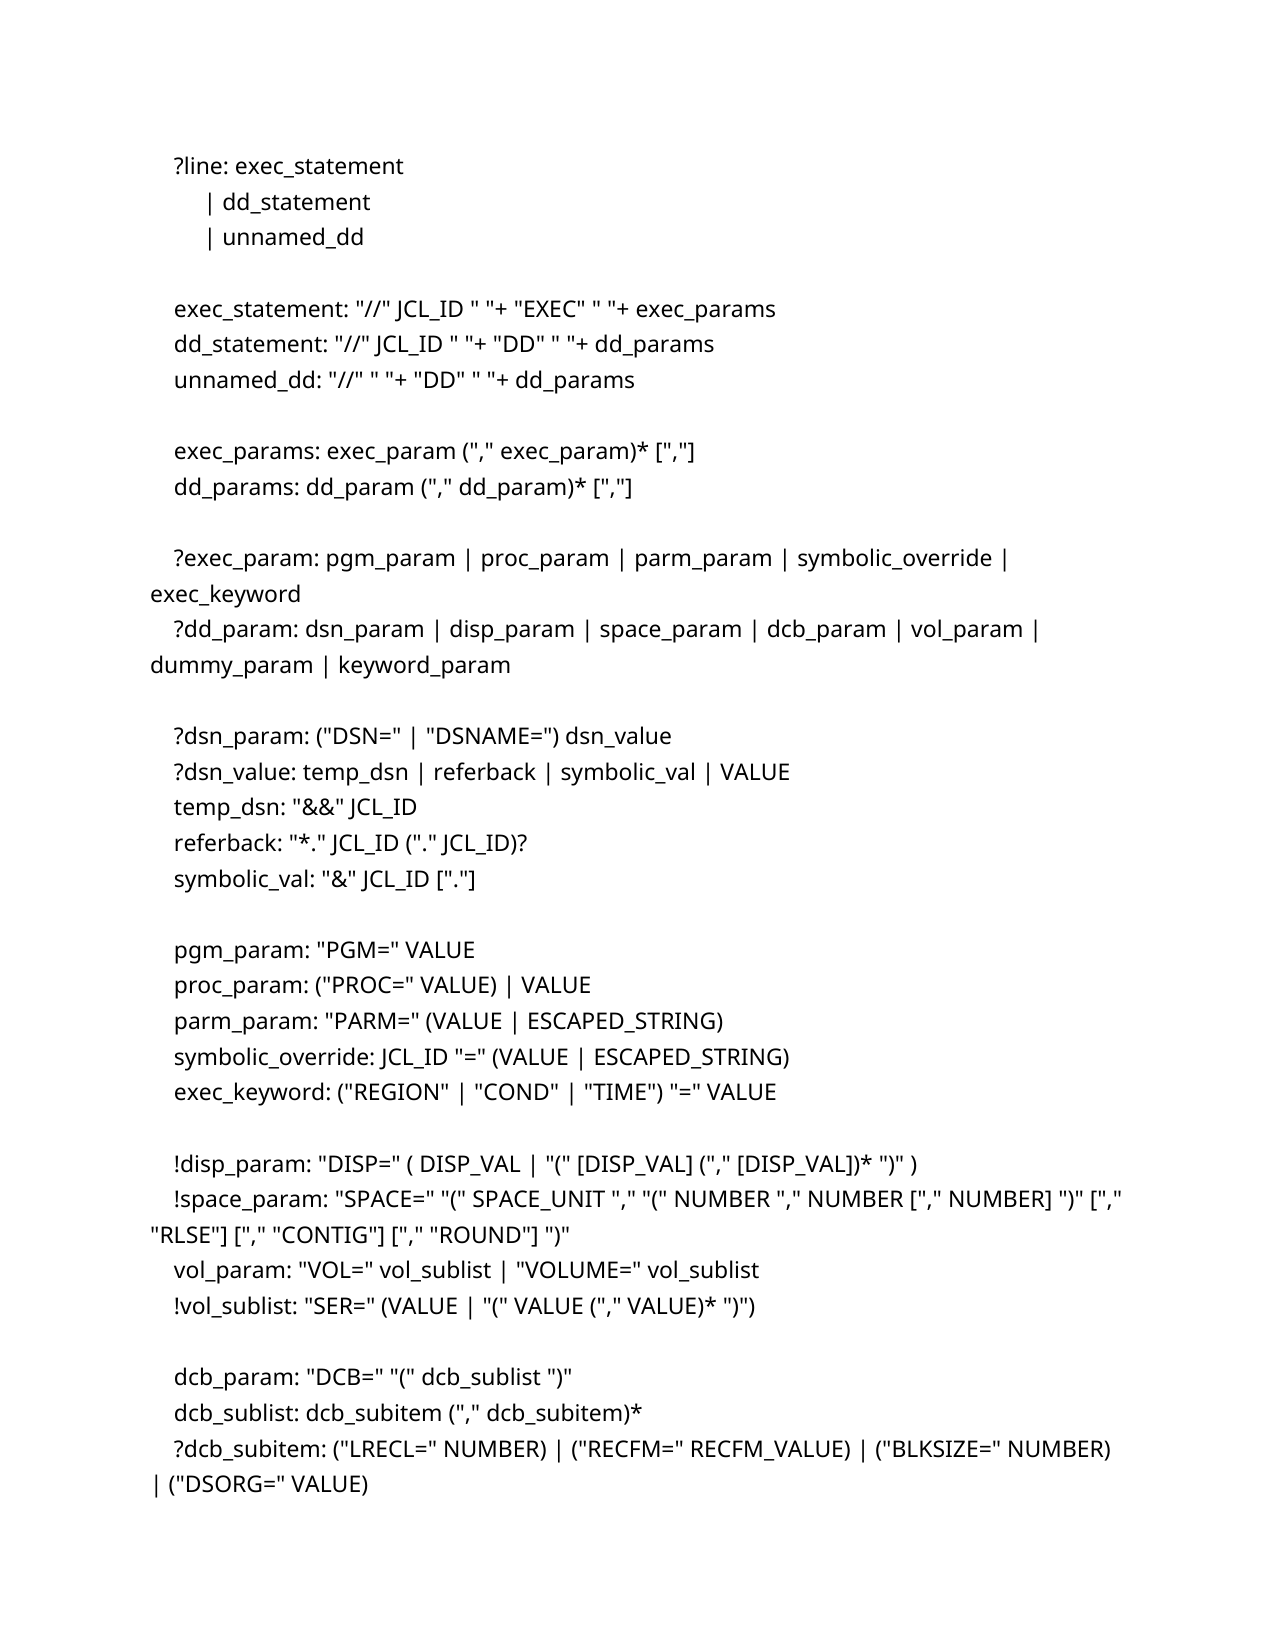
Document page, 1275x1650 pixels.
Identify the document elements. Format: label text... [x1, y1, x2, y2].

text ?line: exec_statement | dd_statement | unnamed_dd exec_statement: "//" JCL_ID " "+ "EXEC" " "+ exec_params dd_statement: "//" JCL_ID " "+ "DD" " "+ dd_params unnamed_dd: "//" " "+ "DD" " "+ dd_params exec_params: exec_param ("," exec_param)* [","] dd_params: dd_param ("," dd_param)* [","] ?exec_param: pgm_param | proc_param | parm_param | symbolic_override | exec_keyword ?dd_param: dsn_param | disp_param | space_param | dcb_param | vol_param | dummy_param | keyword_param ?dsn_param: ("DSN=" | "DSNAME=") dsn_value ?dsn_value: temp_dsn | referback | symbolic_val | VALUE temp_dsn: "&&" JCL_ID referback: "*." JCL_ID ("." JCL_ID)? symbolic_val: "&" JCL_ID ["."] pgm_param: "PGM=" VALUE proc_param: ("PROC=" VALUE) | VALUE parm_param: "PARM=" (VALUE | ESCAPED_STRING) symbolic_override: JCL_ID "=" (VALUE | ESCAPED_STRING) exec_keyword: ("REGION" | "COND" | "TIME") "=" VALUE !disp_param: "DISP=" ( DISP_VAL | "(" [DISP_VAL] ("," [DISP_VAL])* ")" ) !space_param: "SPACE=" "(" SPACE_UNIT "," "(" NUMBER "," NUMBER ["," NUMBER] ")" ["," "RLSE"] ["," "CONTIG"] ["," "ROUND"] ")" vol_param: "VOL=" vol_sublist | "VOLUME=" vol_sublist !vol_sublist: "SER=" (VALUE | "(" VALUE ("," VALUE)* ")") dcb_param: "DCB=" "(" dcb_sublist ")" dcb_sublist: dcb_subitem ("," dcb_subitem)* ?dcb_subitem: ("LRECL=" NUMBER) | ("RECFM=" RECFM_VALUE) | ("BLKSIZE=" NUMBER) | ("DSORG=" VALUE) [150, 150, 1125, 1499]
